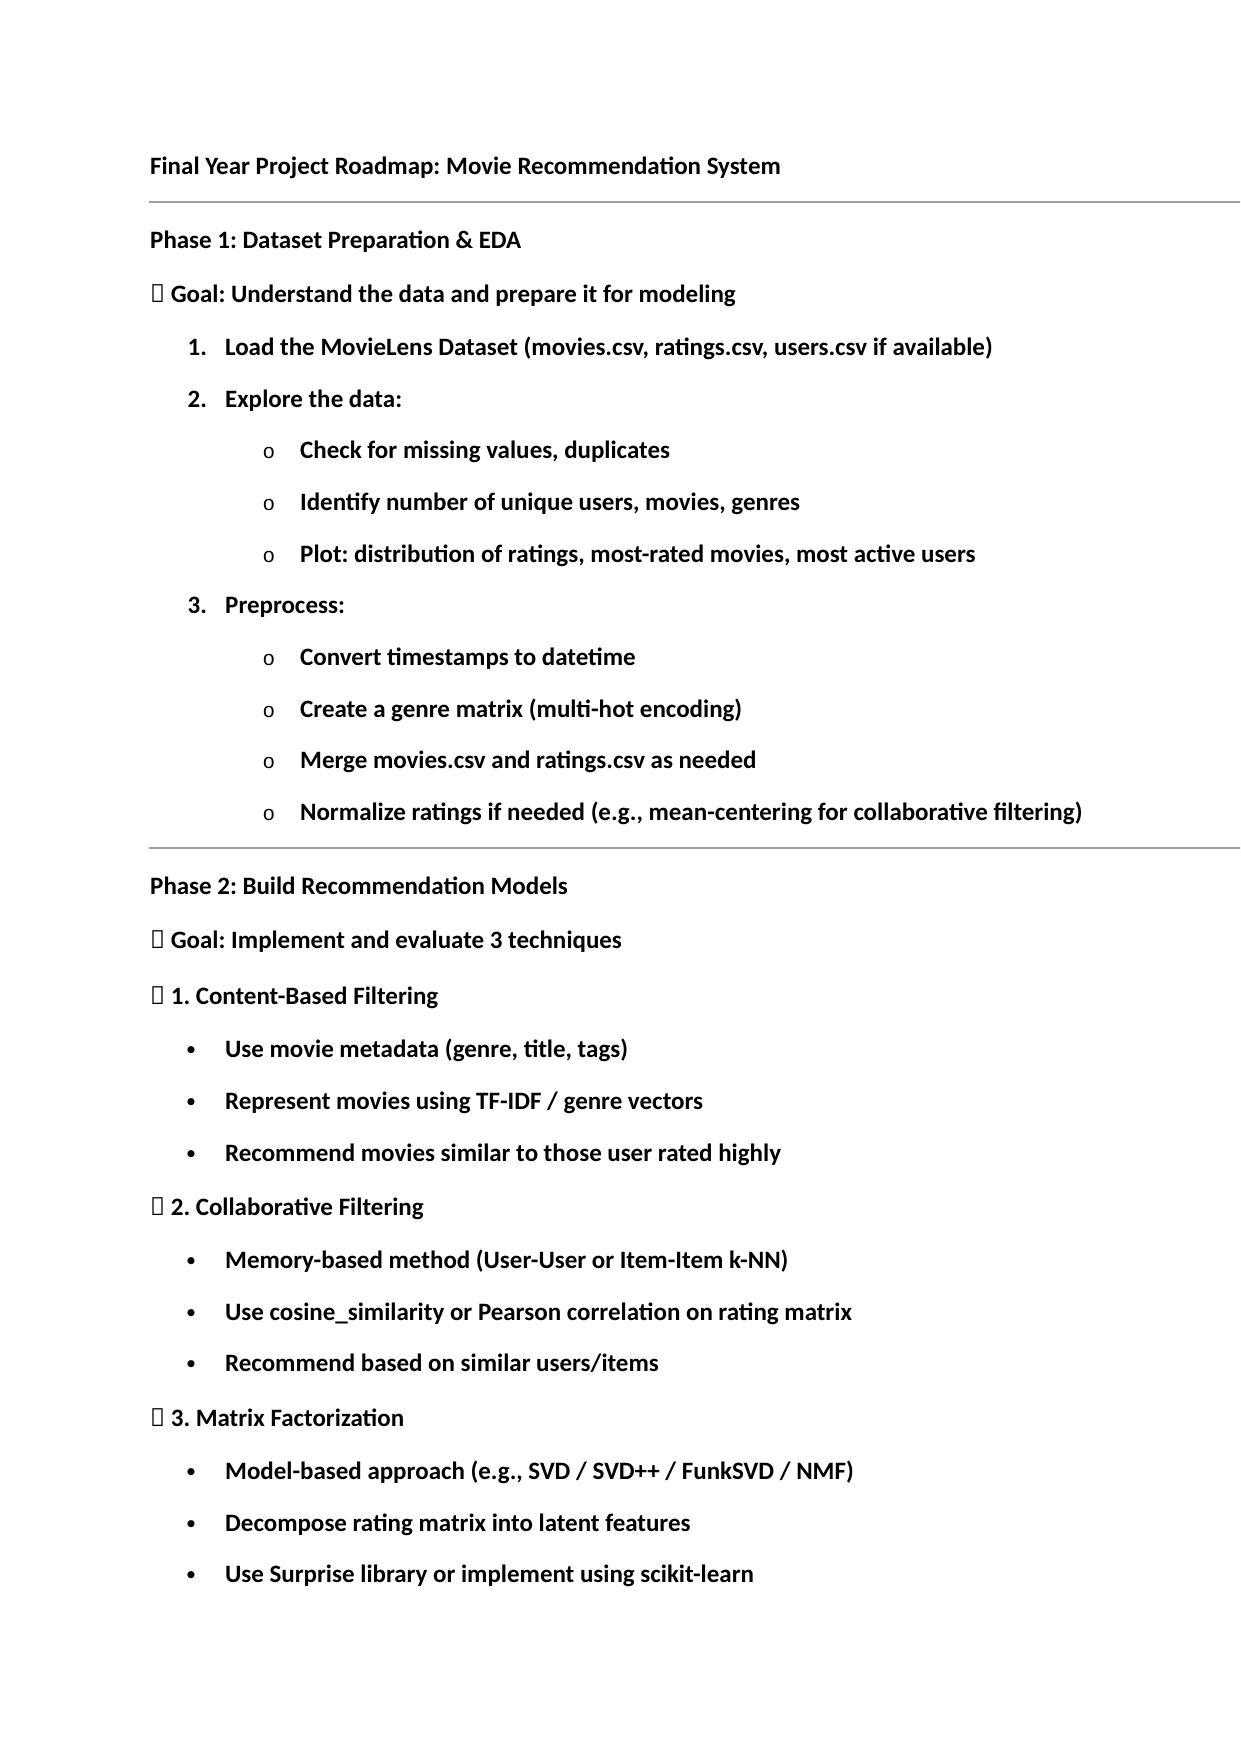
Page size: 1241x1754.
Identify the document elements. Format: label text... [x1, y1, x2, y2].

list Convert timestamps to datetime [262, 641, 1090, 672]
text 📍 Goal: Implement and evaluate 3 techniques [150, 922, 1090, 956]
list Recommend movies similar to those user rated highly [187, 1137, 1090, 1167]
text Phase 2: Build Recommendation Models [150, 870, 1090, 901]
list Represent movies using TF-IDF / genre vectors [187, 1085, 1090, 1116]
list Decompose rating matrix into latent features [187, 1507, 1090, 1537]
list Explore the data: [187, 383, 1090, 413]
list Load the MovieLens Dataset (movies.csv, ratings.csv, users.csv if available) [187, 331, 1090, 362]
list Normalize ratings if needed (e.g., mean-centering for collaborative filtering) [262, 796, 1090, 827]
list Merge movies.csv and ratings.csv as needed [262, 744, 1090, 775]
text 📍 Goal: Understand the data and prepare it for modeling [150, 275, 1090, 309]
text 🔸 1. Content-Based Filtering [150, 977, 1090, 1012]
text Final Year Project Roadmap: Movie Recommendation System [150, 150, 1090, 181]
text 🔸 3. Matrix Factorization [150, 1399, 1090, 1433]
list Preprocess: [187, 589, 1090, 620]
list Recommend based on similar users/items [187, 1347, 1090, 1378]
list Memory-based method (User-User or Item-Item k-NN) [187, 1244, 1090, 1275]
list Use Surprise library or implement using scikit-learn [187, 1558, 1090, 1589]
list Identify number of unique users, movies, genres [262, 486, 1090, 517]
list Model-based approach (e.g., SVD / SVD++ / FunkSVD / NMF) [187, 1455, 1090, 1486]
list Plot: distribution of ratings, most-rated movies, most active users [262, 538, 1090, 568]
list Create a genre matrix (multi-hot encoding) [262, 693, 1090, 723]
list Use cosine_similarity or Pearson correlation on rating matrix [187, 1296, 1090, 1326]
text Phase 1: Dataset Preparation & EDA [150, 224, 1090, 254]
text 🔸 2. Collaborative Filtering [150, 1188, 1090, 1222]
list Use movie metadata (genre, title, tags) [187, 1033, 1090, 1064]
list Check for missing values, duplicates [262, 434, 1090, 465]
